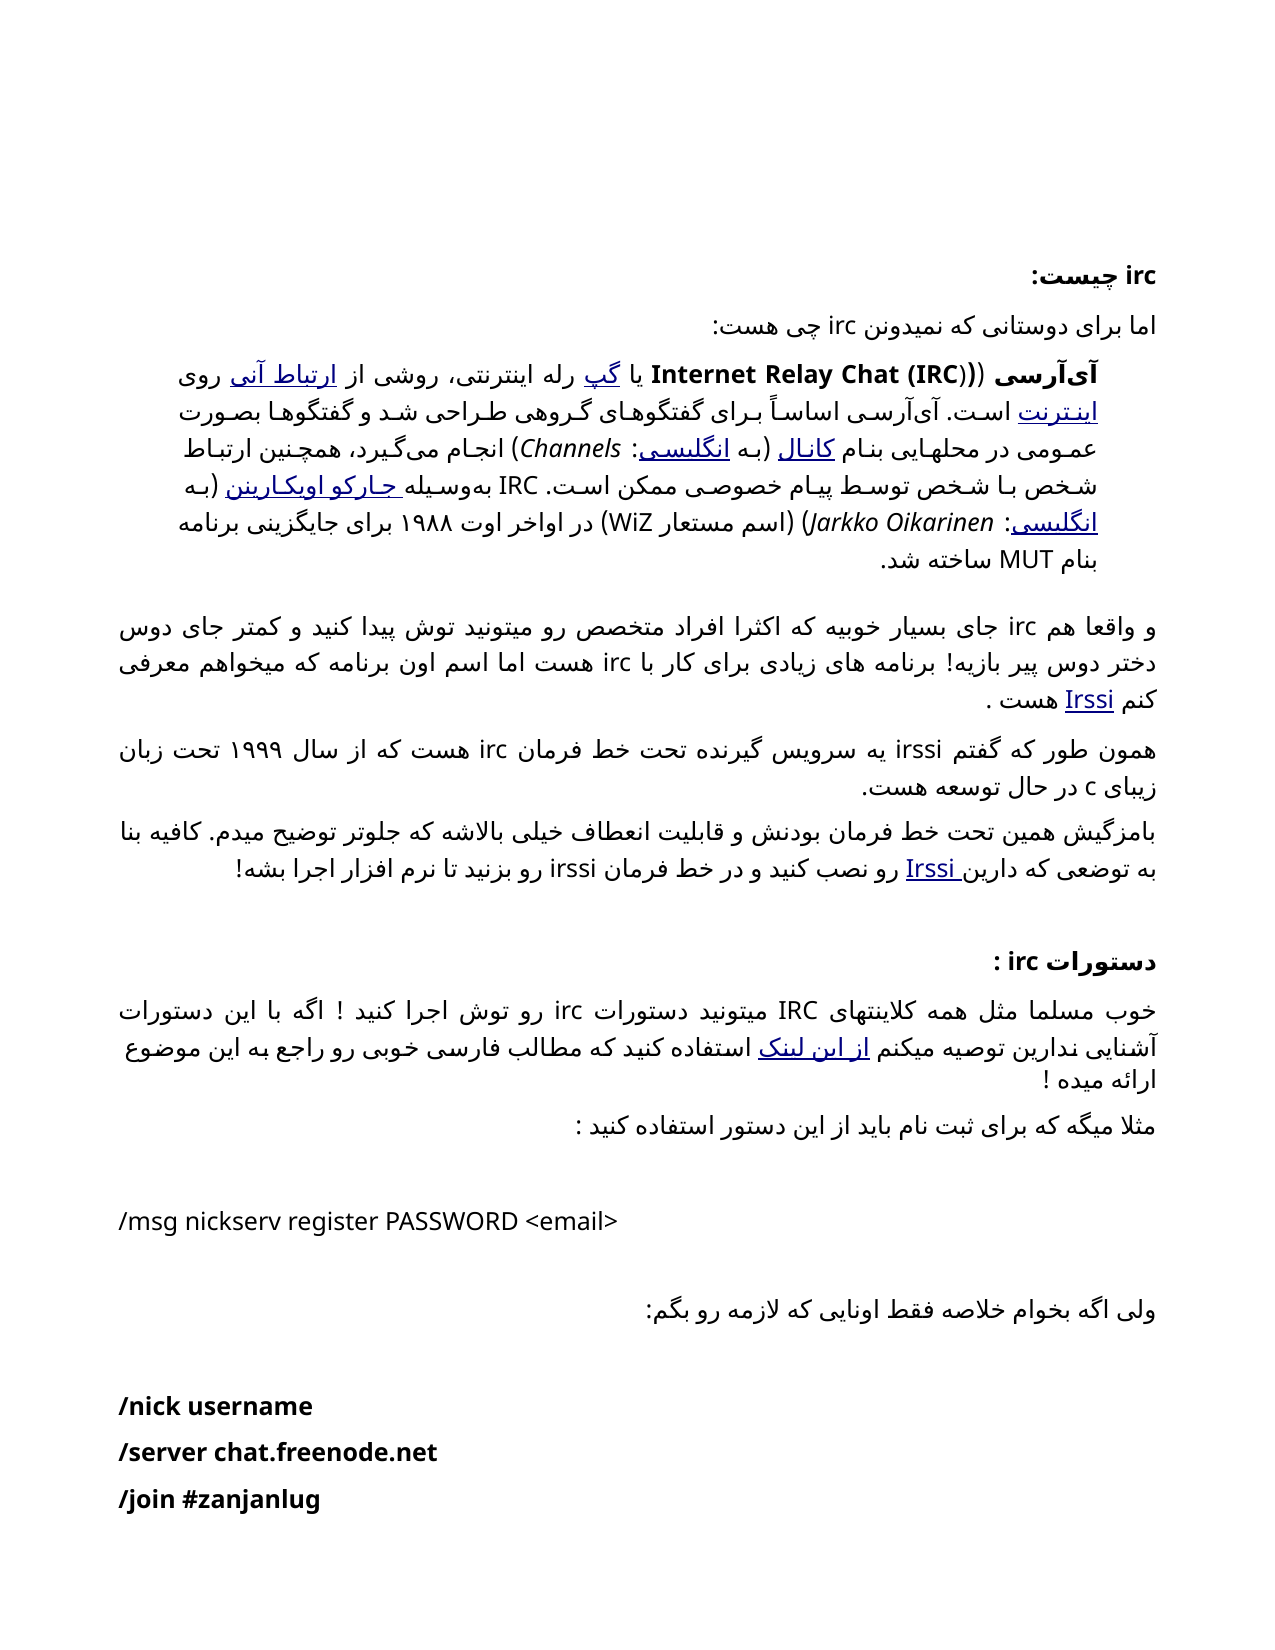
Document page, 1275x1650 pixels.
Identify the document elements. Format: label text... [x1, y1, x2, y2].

text irc چیست: [118, 258, 1157, 295]
text دستورات irc : [118, 943, 1157, 980]
text /server chat.freenode.net [118, 1435, 1157, 1469]
text آی‌آرسی ((Internet Relay Chat (IRC) یا گپ رله اینترنتی، روشی از ارتباط آنی روی اینترنت است. آی‌آرسی اساساً برای گفتگوهای گروهی طراحی شد و گفتگوها بصورت عمومی در محلهایی بنام کانال (به انگلیسی: Channels) انجام می‌گیرد، همچنین ارتباط شخص با شخص توسط پیام خصوصی ممکن است. IRC به‌وسیله جارکو اویکارینن (به انگلیسی: Jarkko Oikarinen) (اسم مستعار WiZ) در اواخر اوت ۱۹۸۸ برای جایگزینی برنامه بنام MUT ساخته شد. [177, 357, 1098, 579]
text /msg nickserv register PASSWORD <email> [118, 1203, 1157, 1237]
text و واقعا هم irc جای بسیار خوبیه که اکثرا افراد متخصص رو میتونید توش پیدا کنید و کمتر جای دوس دختر دوس پیر بازیه! برنامه های زیادی برای کار با irc هست اما اسم اون برنامه که میخواهم معرفی کنم Irssi هست . [118, 608, 1157, 719]
text /join #zanjanlug [118, 1481, 1157, 1515]
text ولی اگه بخوام خلاصه فقط اونایی که لازمه رو بگم: [118, 1296, 1157, 1329]
text همون طور که گفتم irssi یه سرویس گیرنده تحت خط فرمان irc هست که از سال ۱۹۹۹ تحت زبان زیبای c در حال توسعه هست. [118, 732, 1157, 806]
text /nick username [118, 1388, 1157, 1422]
text بامزگیش همین تحت خط فرمان بودنش و قابلیت انعطاف خیلی بالاشه که جلوتر توضیح میدم. کافیه بنا به توضعی که دارین Irssi رو نصب کنید و در خط فرمان irssi رو بزنید تا نرم افزار اجرا بشه! [118, 818, 1157, 888]
text مثلا میگه که برای ثبت نام باید از این دستور استفاده کنید : [118, 1112, 1157, 1144]
text اما برای دوستانی که نمیدونن irc چی هست: [118, 307, 1157, 344]
text خوب مسلما مثل همه کلاینتهای IRC میتونید دستورات irc رو توش اجرا کنید ! اگه با این دستورات آشنایی ندارین توصیه میکنم از این لینک استفاده کنید که مطالب فارسی خوبی رو راجع به این موضوع ارائه میده ! [118, 993, 1157, 1099]
